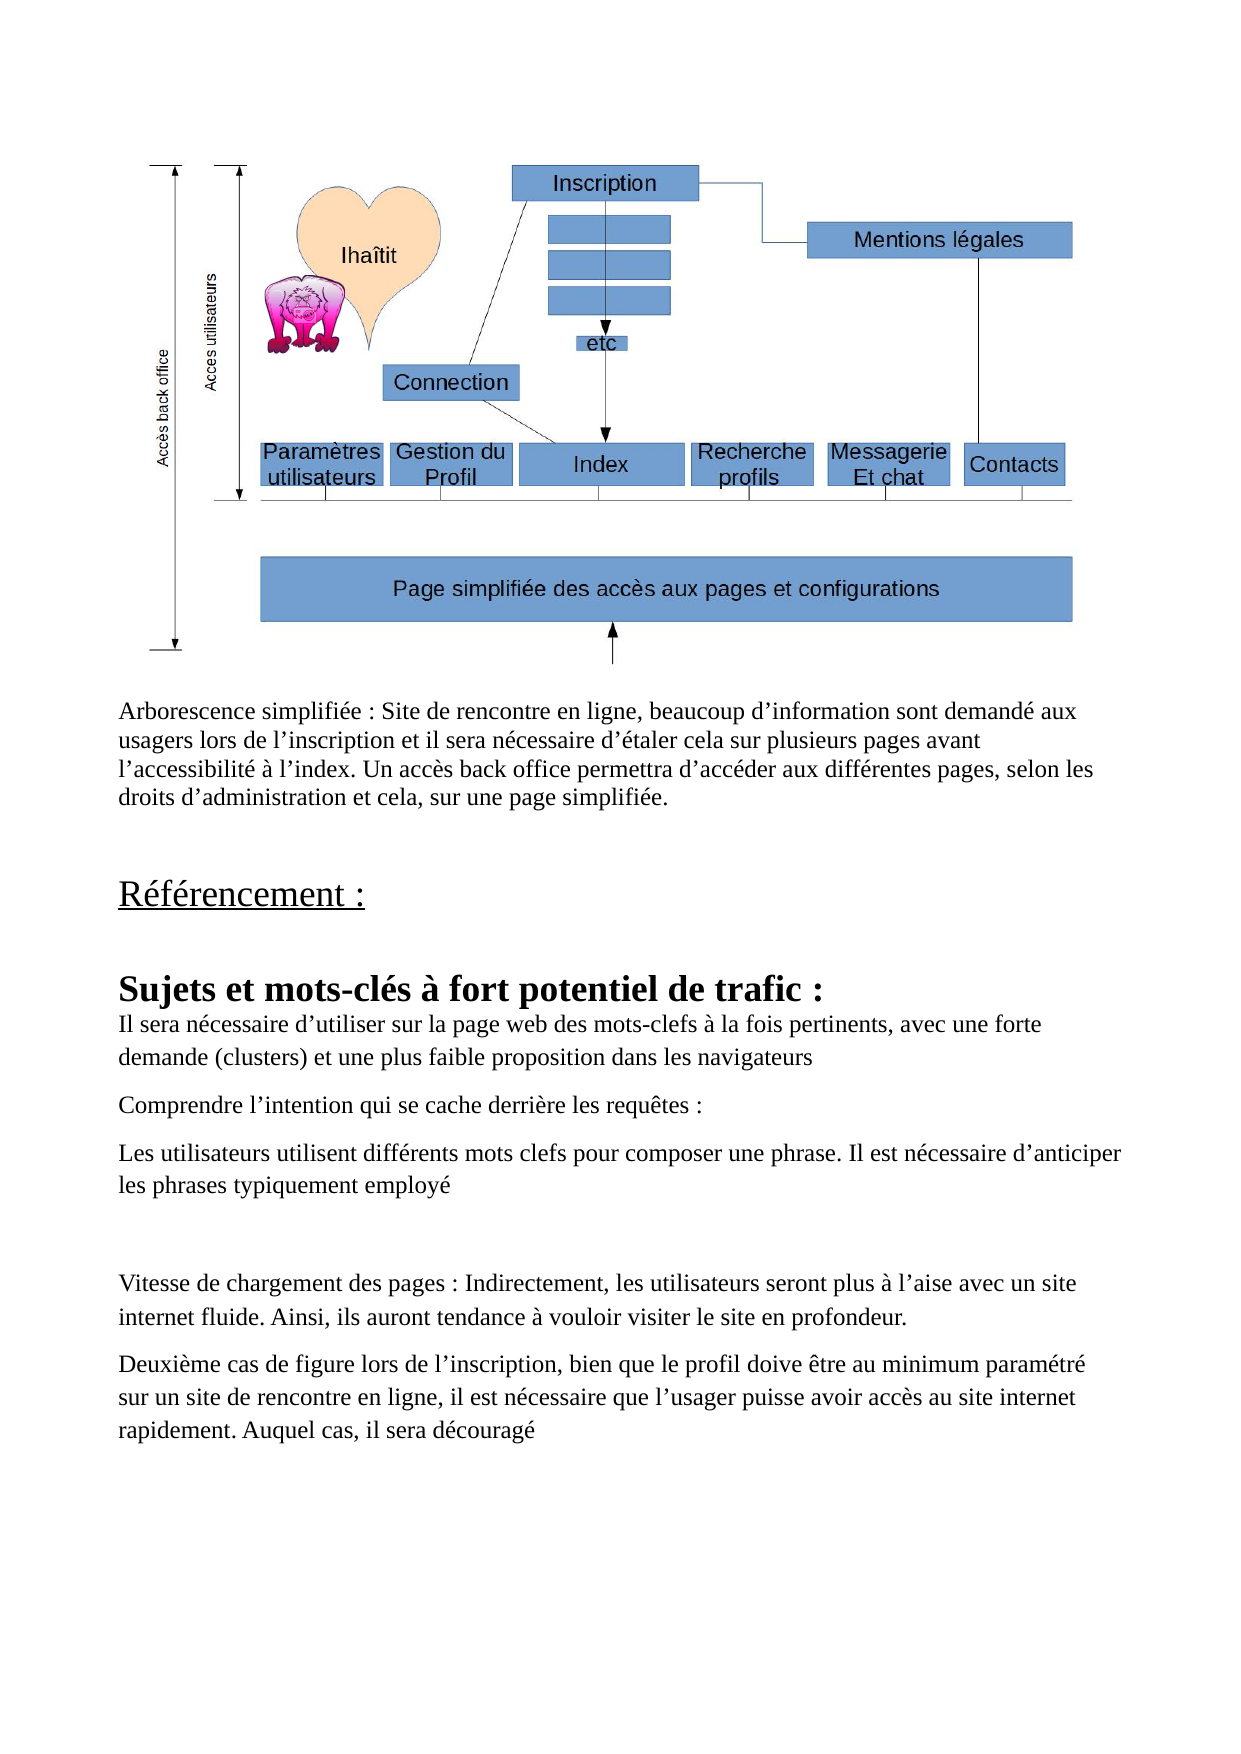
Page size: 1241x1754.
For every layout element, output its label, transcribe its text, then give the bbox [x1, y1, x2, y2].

text Il sera nécessaire d’utiliser sur la page web des mots-clefs à la fois pertinents, avec une forte demande (clusters) et une plus faible proposition dans les navigateurs [118, 1009, 1122, 1071]
text Comprendre l’intention qui se cache derrière les requêtes : [118, 1090, 1122, 1119]
text Les utilisateurs utilisent différents mots clefs pour composer une phrase. Il est nécessaire d’anticiper les phrases typiquement employé [118, 1138, 1122, 1199]
subtitle Sujets et mots-clés à fort potentiel de trafic : [118, 966, 1122, 1009]
text Deuxième cas de figure lors de l’inscription, bien que le profil doive être au minimum paramétré sur un site de rencontre en ligne, il est nécessaire que l’usager puisse avoir accès au site internet rapidement. Auquel cas, il sera découragé [118, 1349, 1122, 1444]
text Vitesse de chargement des pages : Indirectement, les utilisateurs seront plus à l’aise avec un site internet fluide. Ainsi, ils auront tendance à vouloir visiter le site en profondeur. [118, 1268, 1122, 1330]
text Référencement : [118, 871, 1122, 914]
text Arborescence simplifiée : Site de rencontre en ligne, beaucoup d’information sont demandé aux usagers lors de l’inscription et il sera nécessaire d’étaler cela sur plusieurs pages avant l’accessibilité à l’index. Un accès back office permettra d’accéder aux différentes pages, selon les droits d’administration et cela, sur une page simplifiée. [118, 118, 1122, 811]
